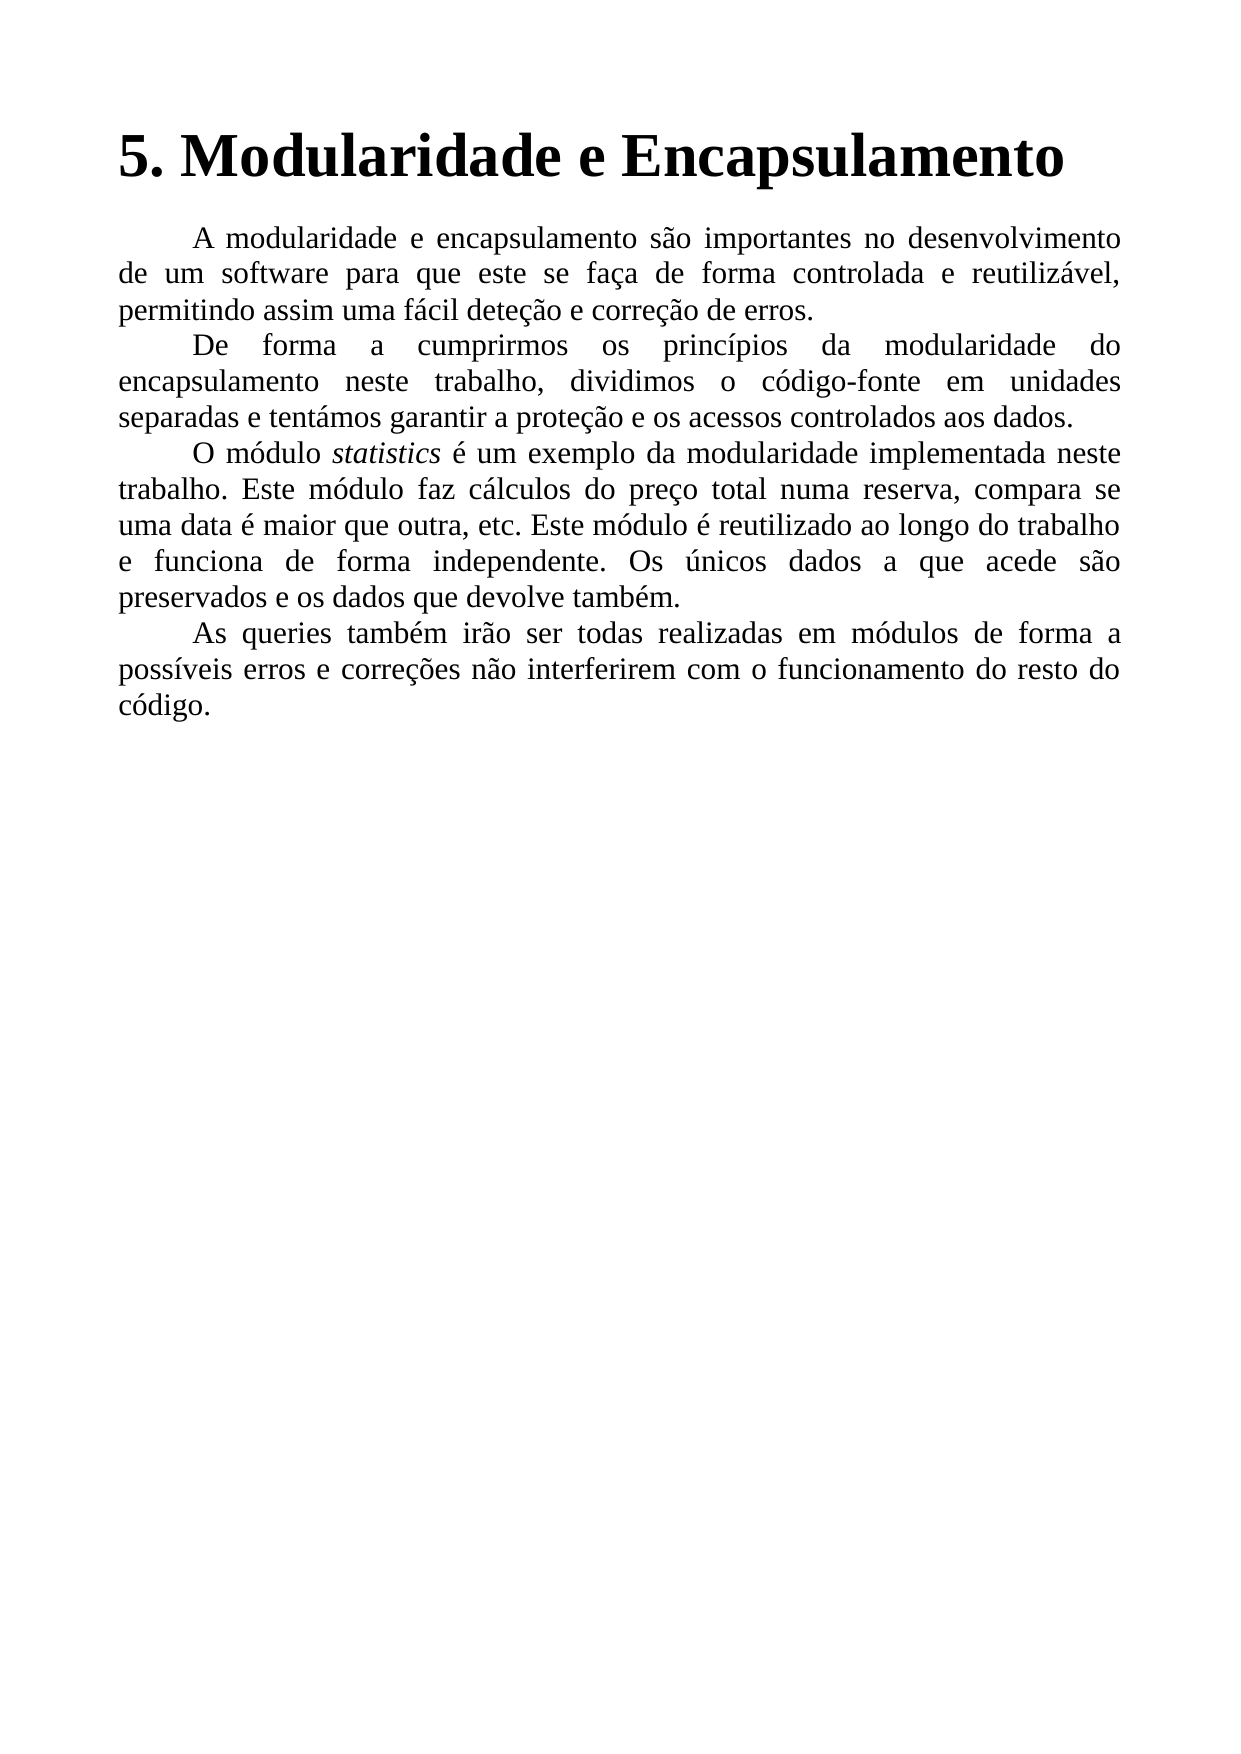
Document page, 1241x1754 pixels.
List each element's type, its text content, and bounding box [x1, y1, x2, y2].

text O módulo statistics é um exemplo da modularidade implementada neste trabalho. Este módulo faz cálculos do preço total numa reserva, compara se uma data é maior que outra, etc. Este módulo é reutilizado ao longo do trabalho e funciona de forma independente. Os únicos dados a que acede são preservados e os dados que devolve também. [118, 434, 1122, 614]
text As queries também irão ser todas realizadas em módulos de forma a possíveis erros e correções não interferirem com o funcionamento do resto do código. [118, 614, 1122, 722]
text De forma a cumprirmos os princípios da modularidade do encapsulamento neste trabalho, dividimos o código-fonte em unidades separadas e tentámos garantir a proteção e os acessos controlados aos dados. [118, 327, 1122, 434]
text 5. Modularidade e Encapsulamento [118, 118, 1122, 190]
text A modularidade e encapsulamento são importantes no desenvolvimento de um software para que este se faça de forma controlada e reutilizável, permitindo assim uma fácil deteção e correção de erros. [118, 219, 1122, 327]
